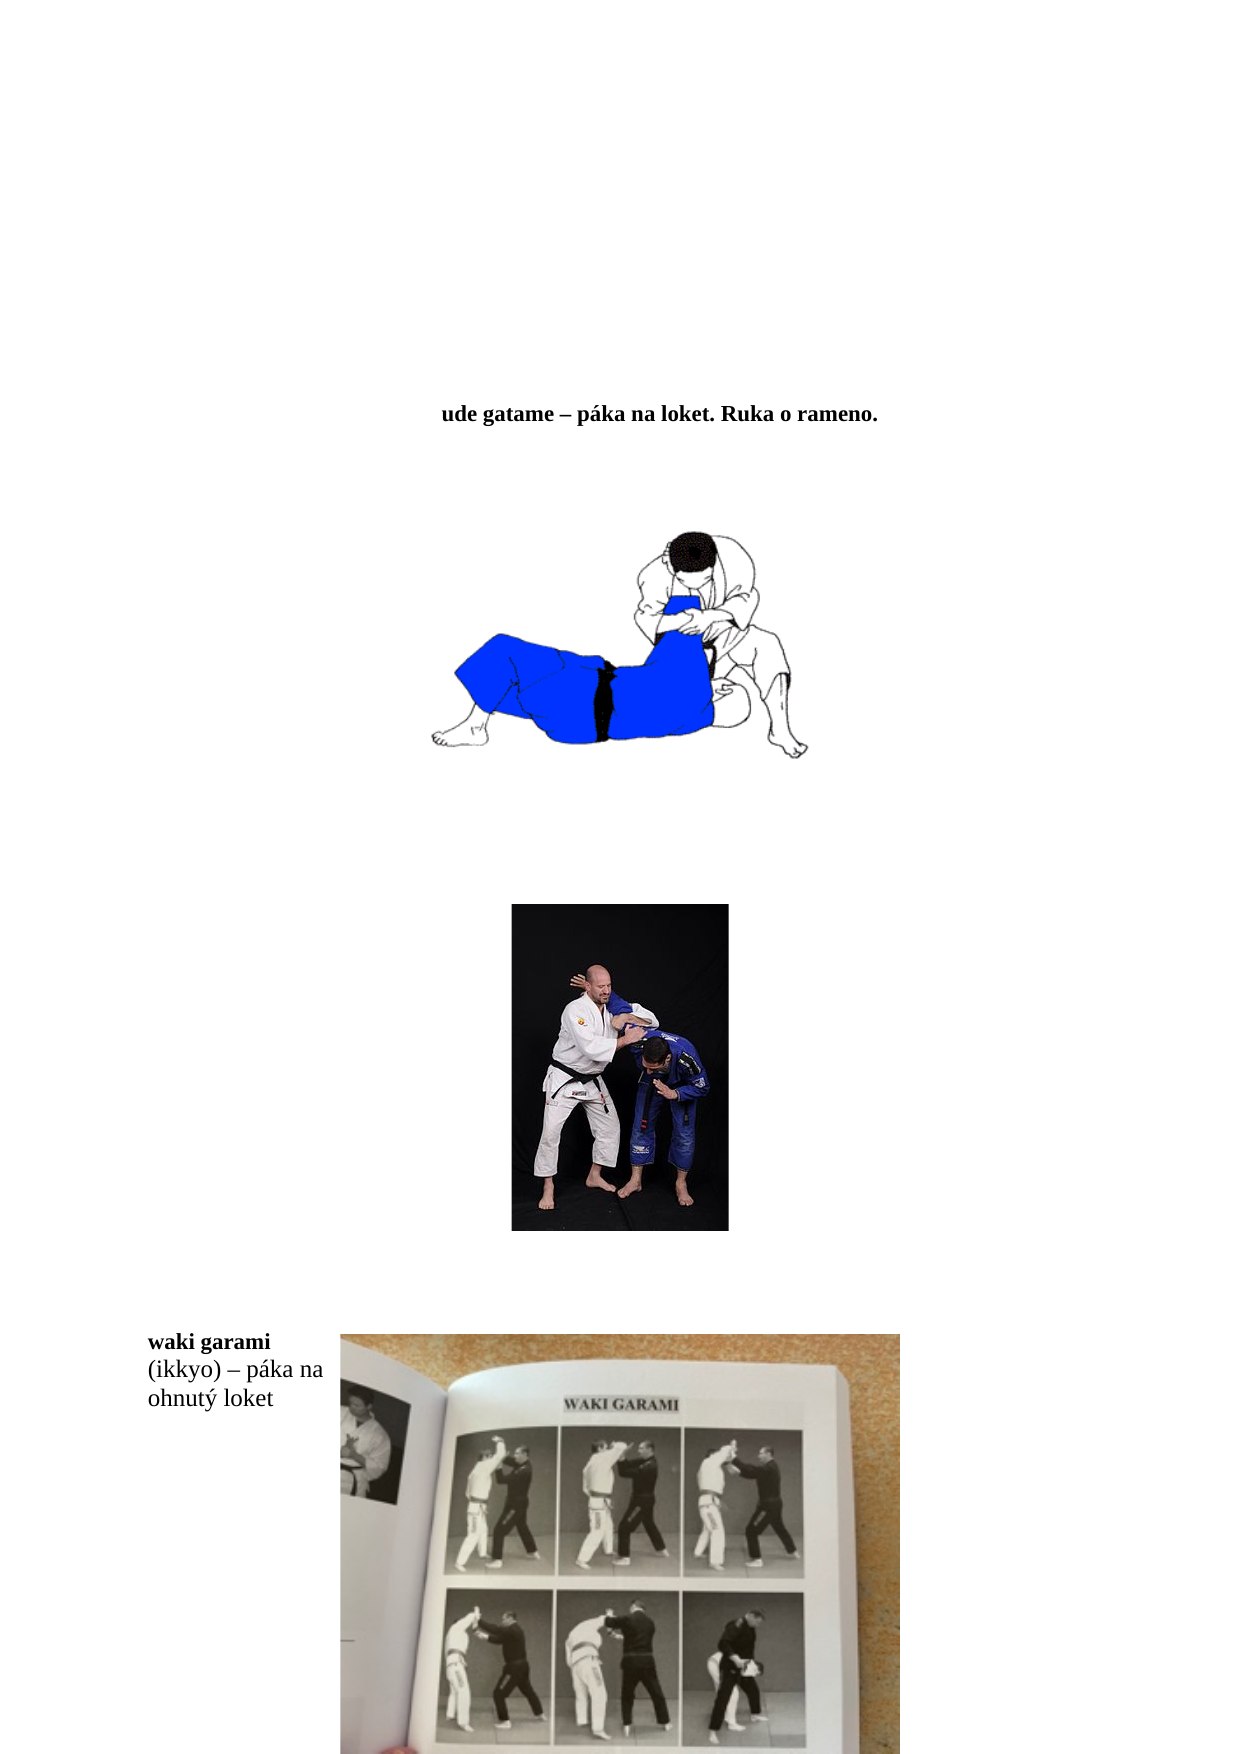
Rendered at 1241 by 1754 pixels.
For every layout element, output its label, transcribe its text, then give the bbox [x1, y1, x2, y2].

text ude gatame – páka na loket. Ruka o rameno. [148, 400, 1093, 426]
text waki garami (ikkyo) – páka na ohnutý loket [148, 1326, 1093, 1412]
picture [410, 510, 830, 765]
picture [340, 1334, 900, 1754]
picture [511, 904, 729, 1231]
